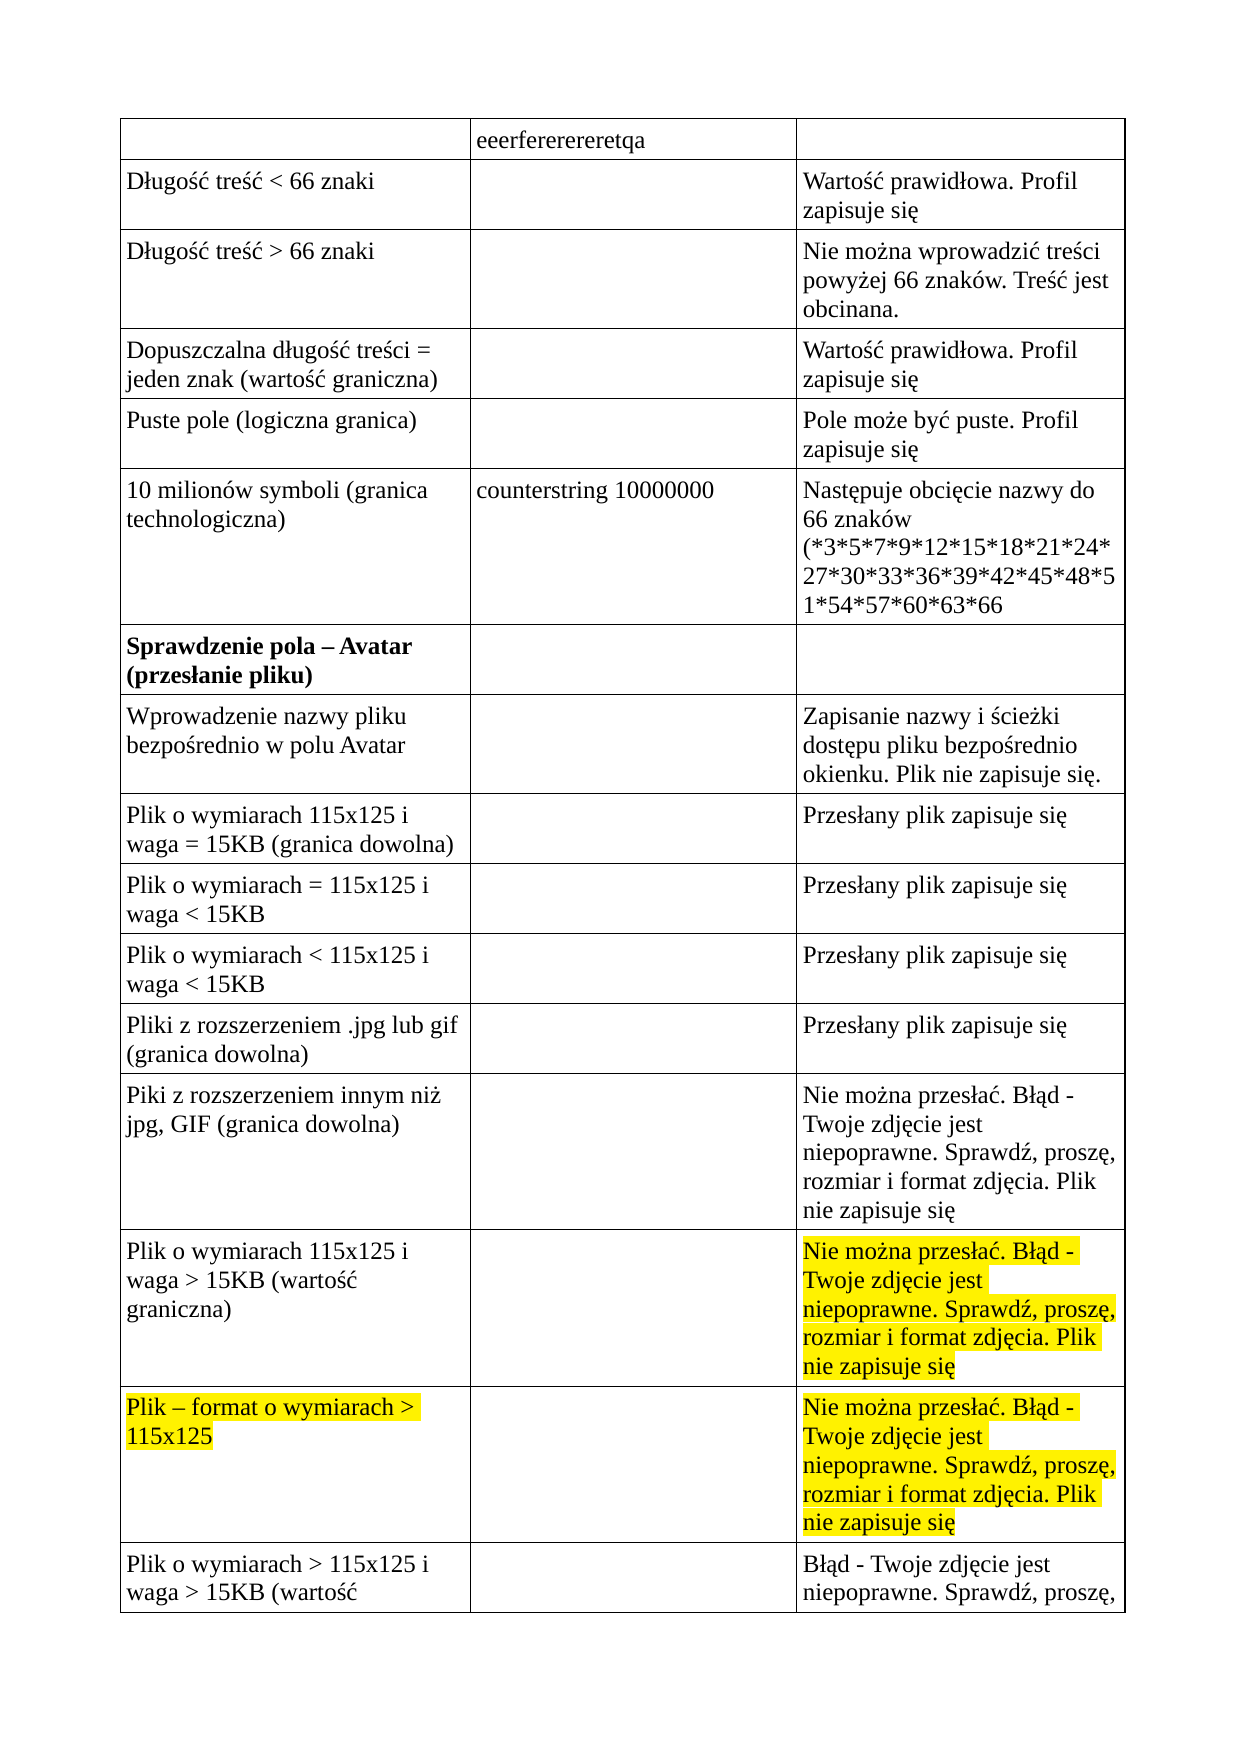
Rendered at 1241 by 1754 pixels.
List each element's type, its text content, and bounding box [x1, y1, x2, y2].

table_cell [797, 119, 1124, 159]
table_cell counterstring 10000000 [471, 469, 796, 624]
table_cell Pliki z rozszerzeniem .jpg lub gif (granica dowolna) [121, 1004, 470, 1073]
table_cell Długość treść < 66 znaki [121, 160, 470, 229]
table_cell 10 milionów symboli (granica technologiczna) [121, 469, 470, 624]
table_cell Piki z rozszerzeniem innym niż jpg, GIF (granica dowolna) [121, 1074, 470, 1229]
table_cell eeerfererereretqa [471, 119, 796, 159]
table_cell Dopuszczalna długość treści = jeden znak (wartość graniczna) [121, 329, 470, 398]
table_cell Plik o wymiarach 115x125 i waga > 15KB (wartość graniczna) [121, 1230, 470, 1386]
table_cell Plik o wymiarach > 115x125 i waga > 15KB (wartość [121, 1543, 470, 1612]
table_cell Błąd - Twoje zdjęcie jest niepoprawne. Sprawdź, proszę, [797, 1543, 1124, 1612]
table_cell [471, 695, 796, 793]
table_cell [471, 329, 796, 398]
table_cell Sprawdzenie pola – Avatar (przesłanie pliku) [121, 625, 470, 694]
table_cell [121, 119, 470, 159]
table_cell Nie można przesłać. Błąd - Twoje zdjęcie jest niepoprawne. Sprawdź, proszę, rozmiar i format zdjęcia. Plik nie zapisuje się [797, 1074, 1124, 1229]
table_cell Plik o wymiarach 115x125 i waga = 15KB (granica dowolna) [121, 794, 470, 863]
table_cell Następuje obcięcie nazwy do 66 znaków (*3*5*7*9*12*15*18*21*24*27*30*33*36*39*42*45*48*51*54*57*60*63*66 [797, 469, 1124, 624]
table_cell Długość treść > 66 znaki [121, 230, 470, 328]
table_cell Pole może być puste. Profil zapisuje się [797, 399, 1124, 468]
table_cell [471, 160, 796, 229]
table_cell [471, 1230, 796, 1386]
table_cell [797, 625, 1124, 694]
table_cell Nie można wprowadzić treści powyżej 66 znaków. Treść jest obcinana. [797, 230, 1124, 328]
table_cell [471, 230, 796, 328]
table_cell [471, 934, 796, 1003]
table_cell [471, 794, 796, 863]
table_cell [471, 399, 796, 468]
table_cell [471, 864, 796, 933]
table_cell Przesłany plik zapisuje się [797, 794, 1124, 863]
table_cell [471, 1004, 796, 1073]
table_cell Plik o wymiarach = 115x125 i waga < 15KB [121, 864, 470, 933]
table_cell Plik – format o wymiarach > 115x125 [121, 1387, 470, 1542]
table_cell Wartość prawidłowa. Profil zapisuje się [797, 329, 1124, 398]
table_cell Przesłany plik zapisuje się [797, 934, 1124, 1003]
table_cell [471, 1543, 796, 1612]
table_cell Puste pole (logiczna granica) [121, 399, 470, 468]
table_cell Przesłany plik zapisuje się [797, 864, 1124, 933]
table_cell [471, 625, 796, 694]
table_cell Nie można przesłać. Błąd - Twoje zdjęcie jest niepoprawne. Sprawdź, proszę, rozmiar i format zdjęcia. Plik nie zapisuje się [797, 1387, 1124, 1542]
table_cell Wartość prawidłowa. Profil zapisuje się [797, 160, 1124, 229]
table_cell [471, 1074, 796, 1229]
table_cell Wprowadzenie nazwy pliku bezpośrednio w polu Avatar [121, 695, 470, 793]
table_cell Zapisanie nazwy i ścieżki dostępu pliku bezpośrednio okienku. Plik nie zapisuje się. [797, 695, 1124, 793]
table_cell Nie można przesłać. Błąd - Twoje zdjęcie jest niepoprawne. Sprawdź, proszę, rozmiar i format zdjęcia. Plik nie zapisuje się [797, 1230, 1124, 1386]
table_cell [471, 1387, 796, 1542]
table_cell Przesłany plik zapisuje się [797, 1004, 1124, 1073]
table_cell Plik o wymiarach < 115x125 i waga < 15KB [121, 934, 470, 1003]
